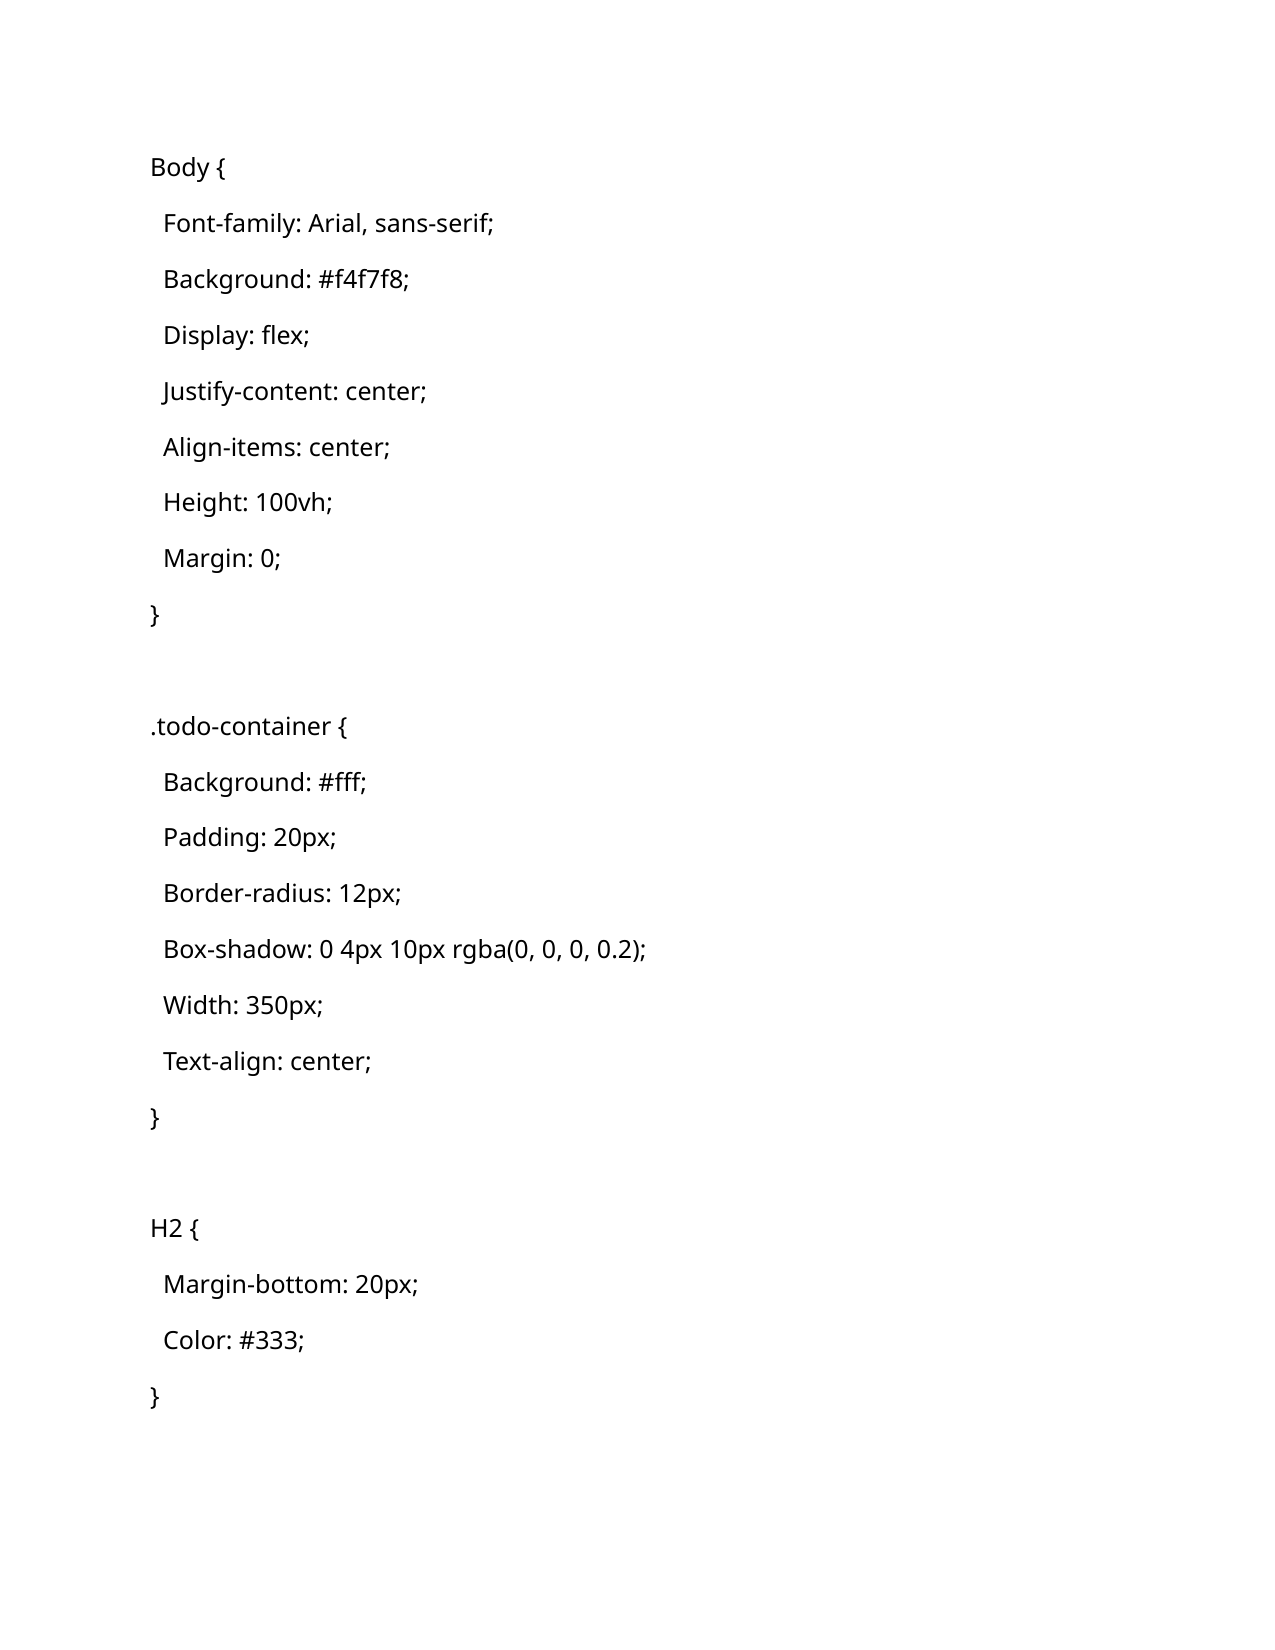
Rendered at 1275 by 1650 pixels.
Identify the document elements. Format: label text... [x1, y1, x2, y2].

text .todo-container { [150, 708, 1125, 742]
text } [150, 597, 1125, 631]
text } [150, 1378, 1125, 1412]
text Align-items: center; [150, 429, 1125, 463]
text Font-family: Arial, sans-serif; [150, 206, 1125, 240]
text H2 { [150, 1211, 1125, 1245]
text Border-radius: 12px; [150, 876, 1125, 910]
text Padding: 20px; [150, 820, 1125, 854]
text Background: #f4f7f8; [150, 262, 1125, 296]
text Text-align: center; [150, 1043, 1125, 1077]
text Width: 350px; [150, 987, 1125, 1022]
text Color: #333; [150, 1322, 1125, 1357]
text Justify-content: center; [150, 373, 1125, 407]
text Display: flex; [150, 317, 1125, 352]
text Margin: 0; [150, 541, 1125, 575]
text Box-shadow: 0 4px 10px rgba(0, 0, 0, 0.2); [150, 932, 1125, 966]
text } [150, 1099, 1125, 1133]
text Background: #fff; [150, 764, 1125, 798]
text Body { [150, 150, 1125, 184]
text Height: 100vh; [150, 485, 1125, 519]
text Margin-bottom: 20px; [150, 1267, 1125, 1301]
